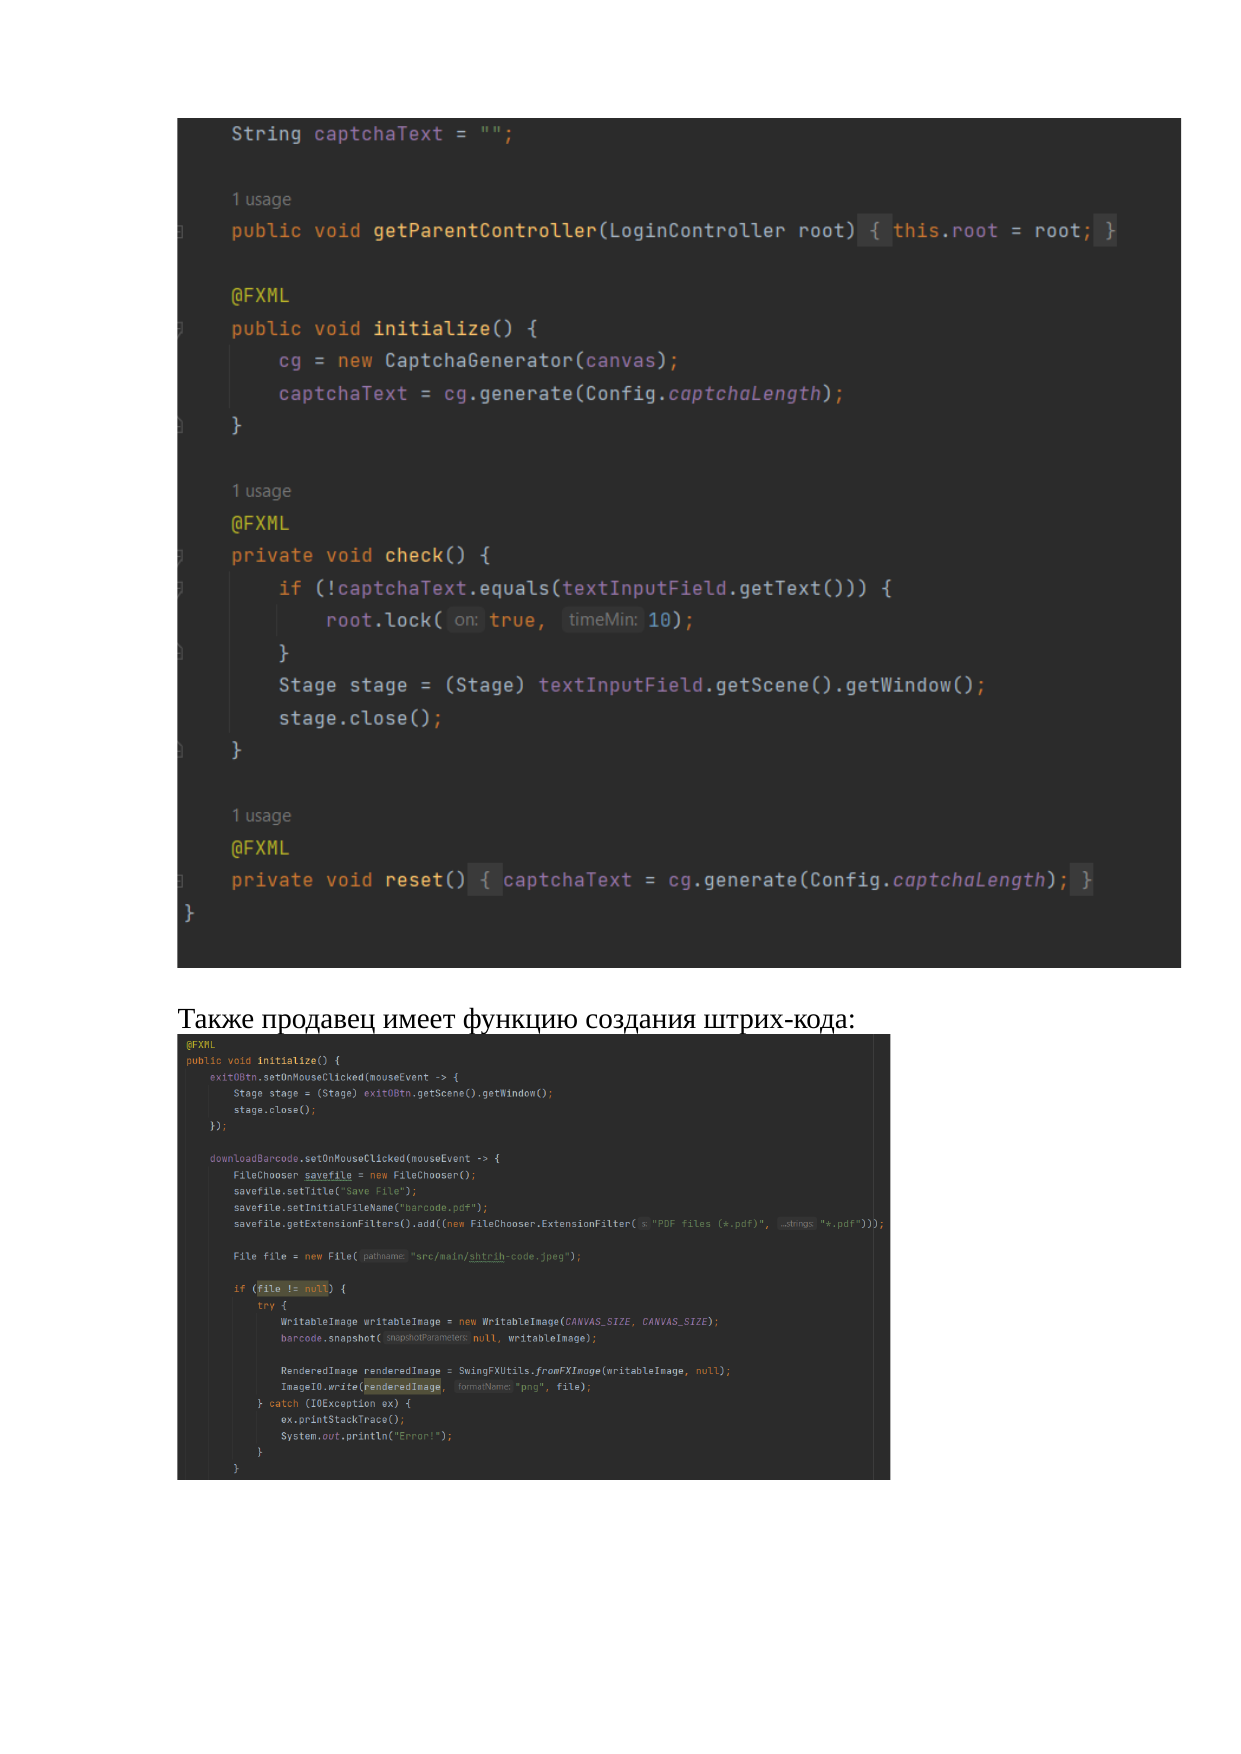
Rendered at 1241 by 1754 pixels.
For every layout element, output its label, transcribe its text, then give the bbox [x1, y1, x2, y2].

text Также продавец имеет функцию создания штрих-кода: [118, 1001, 1122, 1034]
picture [177, 118, 1182, 968]
picture [177, 1034, 891, 1480]
